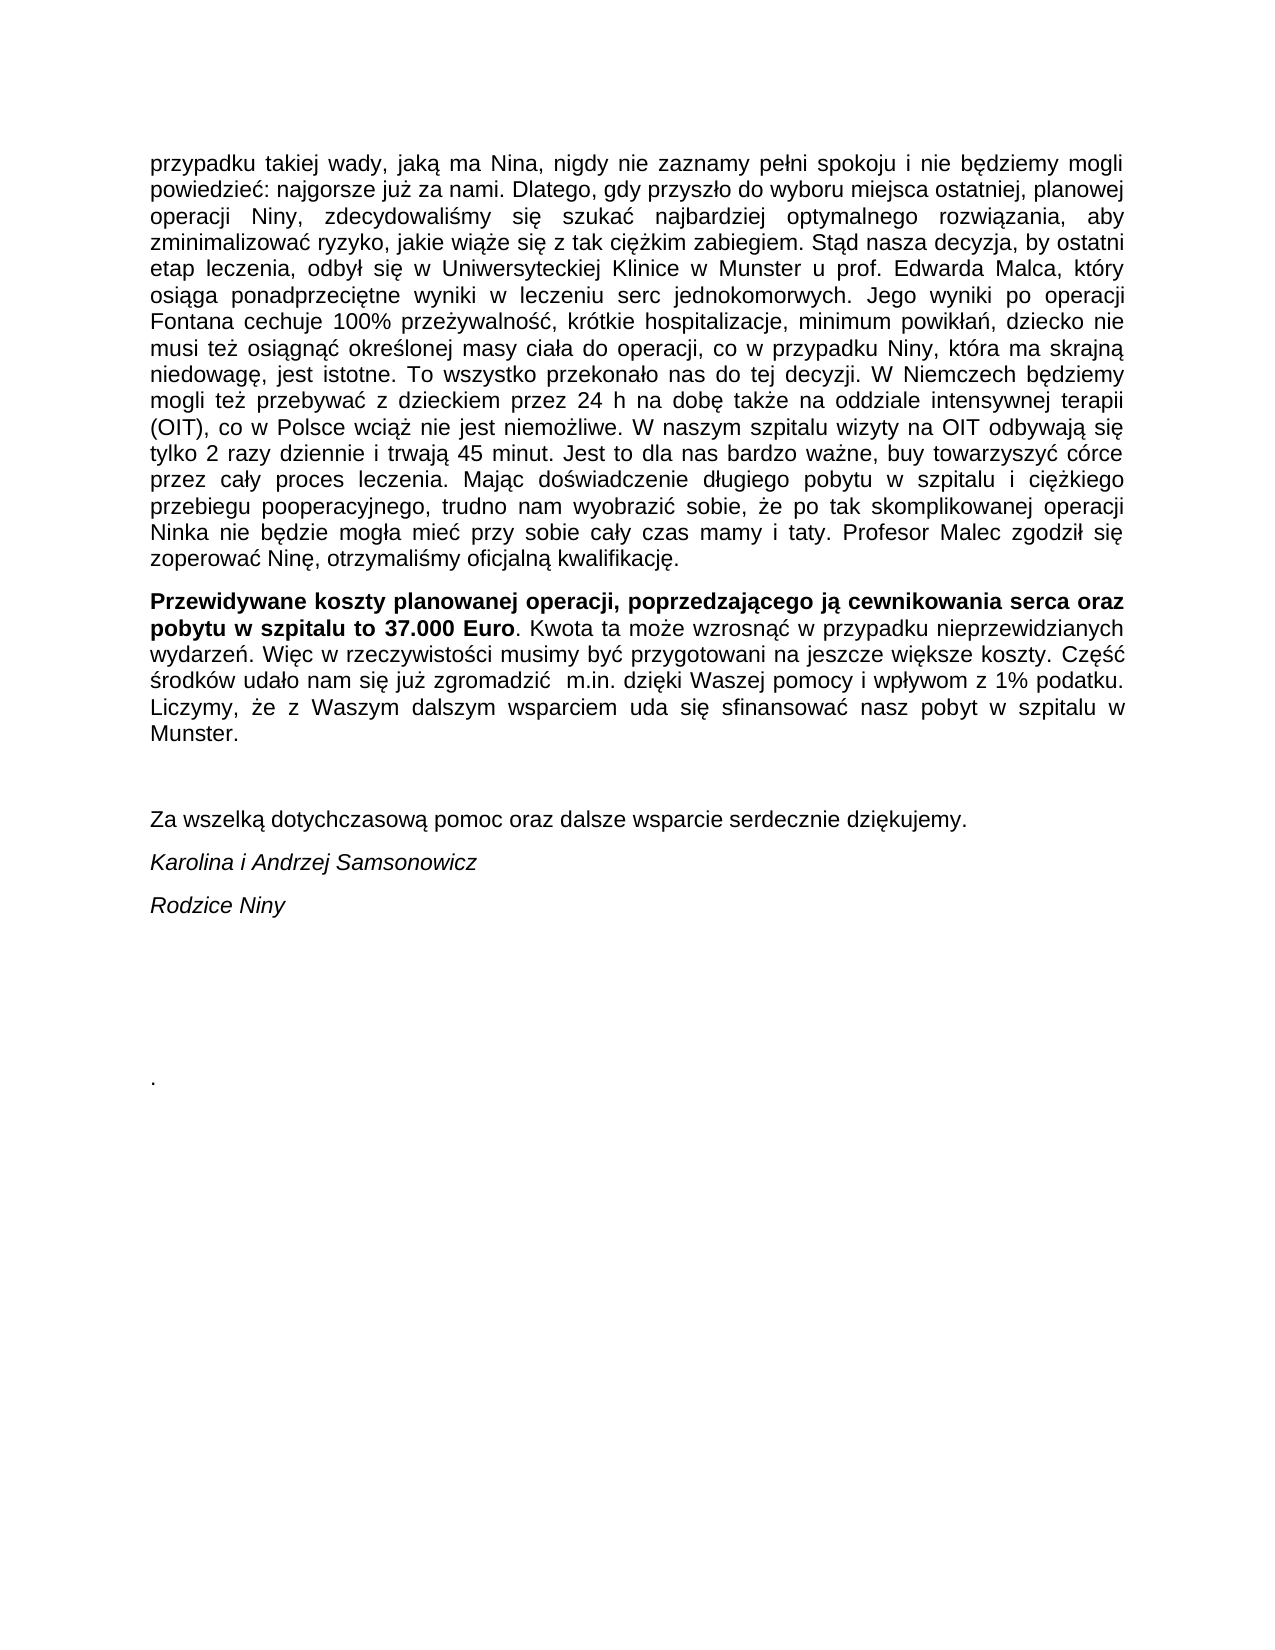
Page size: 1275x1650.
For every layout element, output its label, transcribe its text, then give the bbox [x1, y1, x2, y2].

text Rodzice Niny [150, 892, 1125, 918]
text . [150, 1064, 1125, 1091]
text Przewidywane koszty planowanej operacji, poprzedzającego ją cewnikowania serca oraz pobytu w szpitalu to 37.000 Euro. Kwota ta może wzrosnąć w przypadku nieprzewidzianych wydarzeń. Więc w rzeczywistości musimy być przygotowani na jeszcze większe koszty. Część środków udało nam się już zgromadzić m.in. dzięki Waszej pomocy i wpływom z 1% podatku. Liczymy, że z Waszym dalszym wsparciem uda się sfinansować nasz pobyt w szpitalu w Munster. [150, 588, 1125, 746]
text Karolina i Andrzej Samsonowicz [150, 849, 1125, 876]
text przypadku takiej wady, jaką ma Nina, nigdy nie zaznamy pełni spokoju i nie będziemy mogli powiedzieć: najgorsze już za nami. Dlatego, gdy przyszło do wyboru miejsca ostatniej, planowej operacji Niny, zdecydowaliśmy się szukać najbardziej optymalnego rozwiązania, aby zminimalizować ryzyko, jakie wiąże się z tak ciężkim zabiegiem. Stąd nasza decyzja, by ostatni etap leczenia, odbył się w Uniwersyteckiej Klinice w Munster u prof. Edwarda Malca, który osiąga ponadprzeciętne wyniki w leczeniu serc jednokomorwych. Jego wyniki po operacji Fontana cechuje 100% przeżywalność, krótkie hospitalizacje, minimum powikłań, dziecko nie musi też osiągnąć określonej masy ciała do operacji, co w przypadku Niny, która ma skrajną niedowagę, jest istotne. To wszystko przekonało nas do tej decyzji. W Niemczech będziemy mogli też przebywać z dzieckiem przez 24 h na dobę także na oddziale intensywnej terapii (OIT), co w Polsce wciąż nie jest niemożliwe. W naszym szpitalu wizyty na OIT odbywają się tylko 2 razy dziennie i trwają 45 minut. Jest to dla nas bardzo ważne, buy towarzyszyć córce przez cały proces leczenia. Mając doświadczenie długiego pobytu w szpitalu i ciężkiego przebiegu pooperacyjnego, trudno nam wyobrazić sobie, że po tak skomplikowanej operacji Ninka nie będzie mogła mieć przy sobie cały czas mamy i taty. Profesor Malec zgodził się zoperować Ninę, otrzymaliśmy oficjalną kwalifikację. [150, 150, 1125, 572]
text Za wszelką dotychczasową pomoc oraz dalsze wsparcie serdecznie dziękujemy. [150, 806, 1125, 832]
